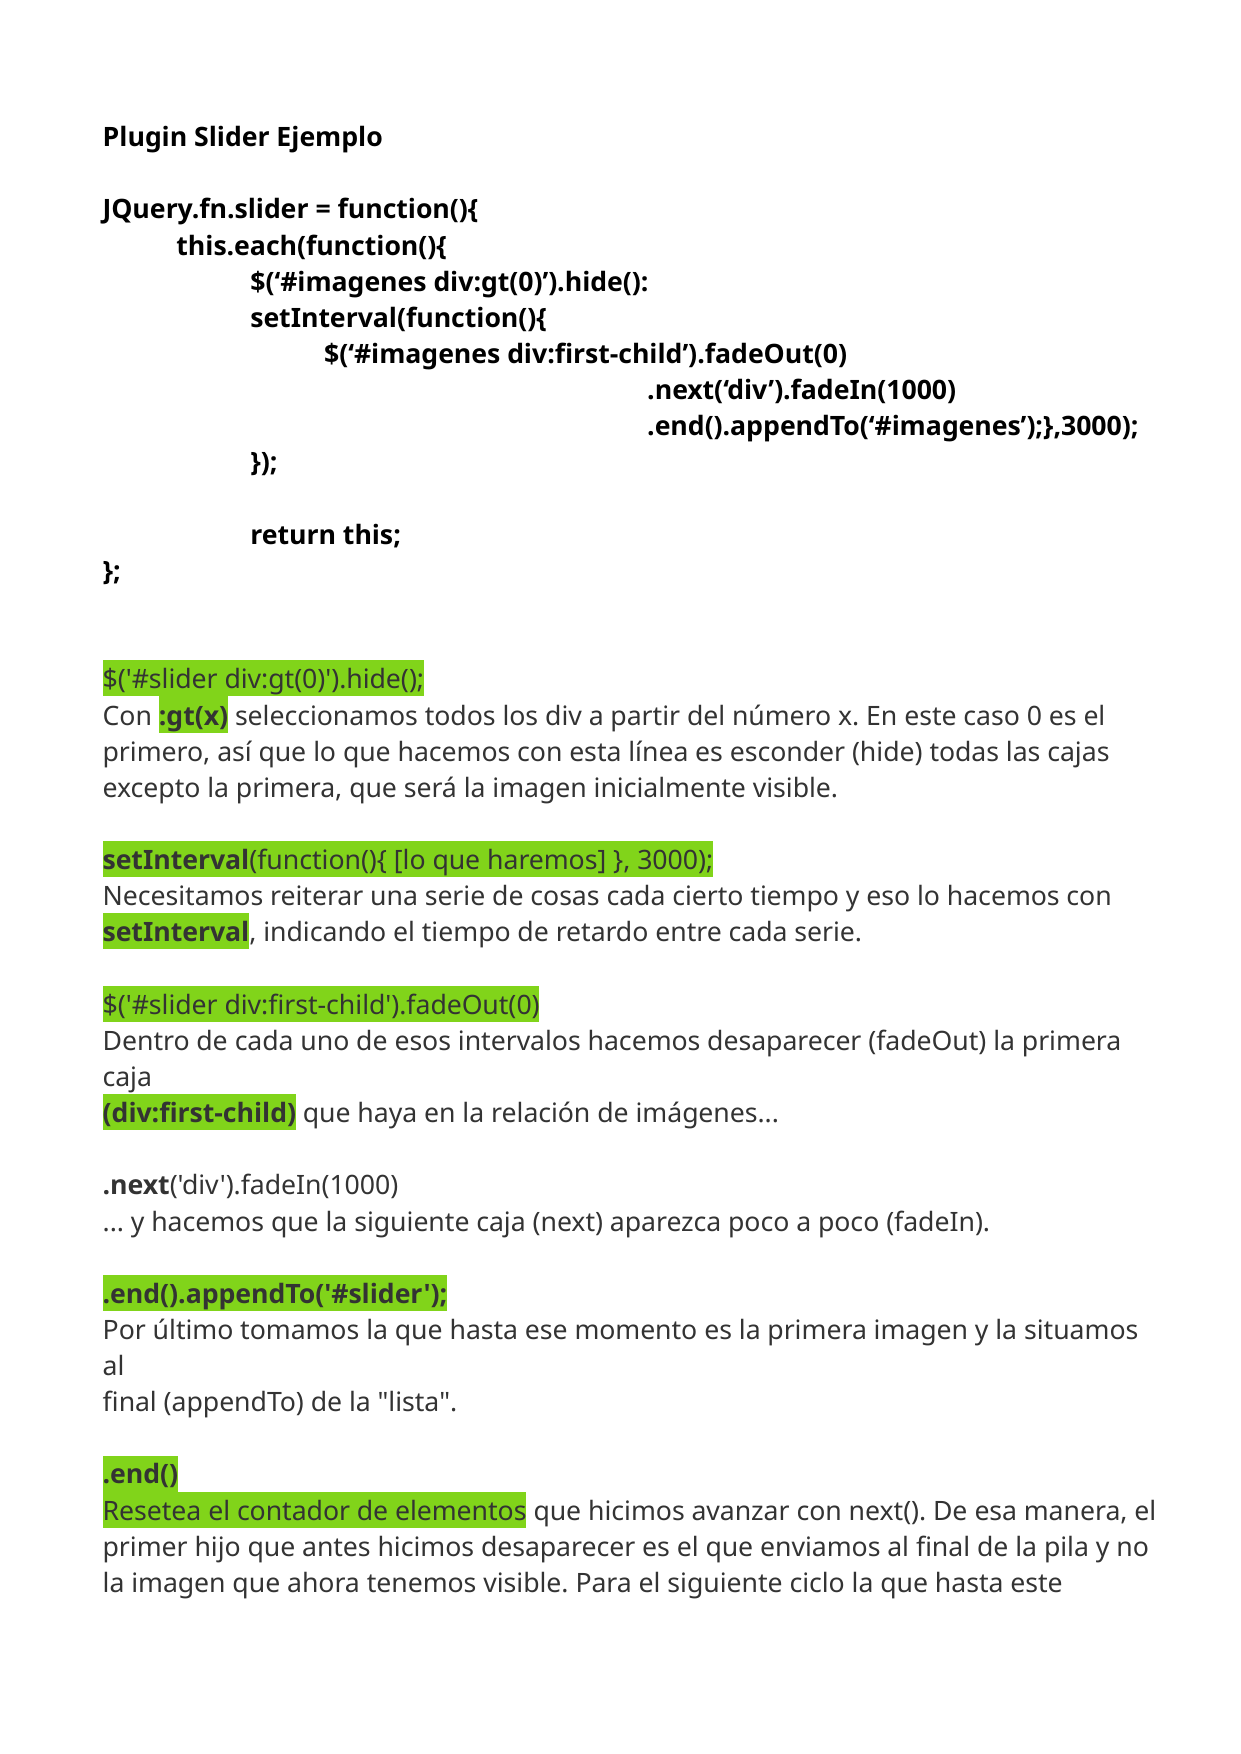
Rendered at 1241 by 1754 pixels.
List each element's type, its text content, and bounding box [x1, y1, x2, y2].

text .end() [102, 1456, 1165, 1492]
text setInterval(function(){ [lo que haremos] }, 3000); [102, 841, 1165, 877]
text }); [102, 443, 1165, 479]
text ... y hacemos que la siguiente caja (next) aparezca poco a poco (fadeIn). [102, 1202, 1165, 1239]
text Por último tomamos la que hasta ese momento es la primera imagen y la situamos al [102, 1311, 1165, 1383]
text .next('div').fadeIn(1000) [102, 1166, 1165, 1202]
text primero, así que lo que hacemos con esta línea es esconder (hide) todas las cajas excepto la primera, que será la imagen inicialmente visible. [102, 733, 1165, 805]
text Resetea el contador de elementos que hicimos avanzar con next(). De esa manera, el primer hijo que antes hicimos desaparecer es el que enviamos al final de la pila y no la imagen que ahora tenemos visible. Para el siguiente ciclo la que hasta este [102, 1492, 1165, 1600]
text Necesitamos reiterar una serie de cosas cada cierto tiempo y eso lo hacemos con [102, 877, 1165, 913]
text Con :gt(x) seleccionamos todos los div a partir del número x. En este caso 0 es el [102, 696, 1165, 733]
text $('#slider div:gt(0)').hide(); [102, 660, 1165, 696]
text this.each(function(){ [102, 227, 1165, 263]
text setInterval(function(){ [102, 299, 1165, 335]
text (div:first-child) que haya en la relación de imágenes... [102, 1094, 1165, 1130]
text .next(‘div’).fadeIn(1000) [102, 371, 1165, 407]
text .end().appendTo('#slider'); [102, 1275, 1165, 1311]
text Plugin Slider Ejemplo [102, 118, 1165, 154]
text final (appendTo) de la "lista". [102, 1383, 1165, 1419]
text $(‘#imagenes div:gt(0)’).hide(): [102, 263, 1165, 299]
text }; [102, 552, 1165, 588]
text $('#slider div:first-child').fadeOut(0) [102, 986, 1165, 1022]
text setInterval, indicando el tiempo de retardo entre cada serie. [102, 913, 1165, 949]
text $(‘#imagenes div:first-child’).fadeOut(0) [102, 335, 1165, 371]
text JQuery.fn.slider = function(){ [102, 190, 1165, 227]
text Dentro de cada uno de esos intervalos hacemos desaparecer (fadeOut) la primera caja [102, 1022, 1165, 1094]
text .end().appendTo(‘#imagenes’);},3000); [102, 407, 1165, 443]
text return this; [102, 516, 1165, 552]
